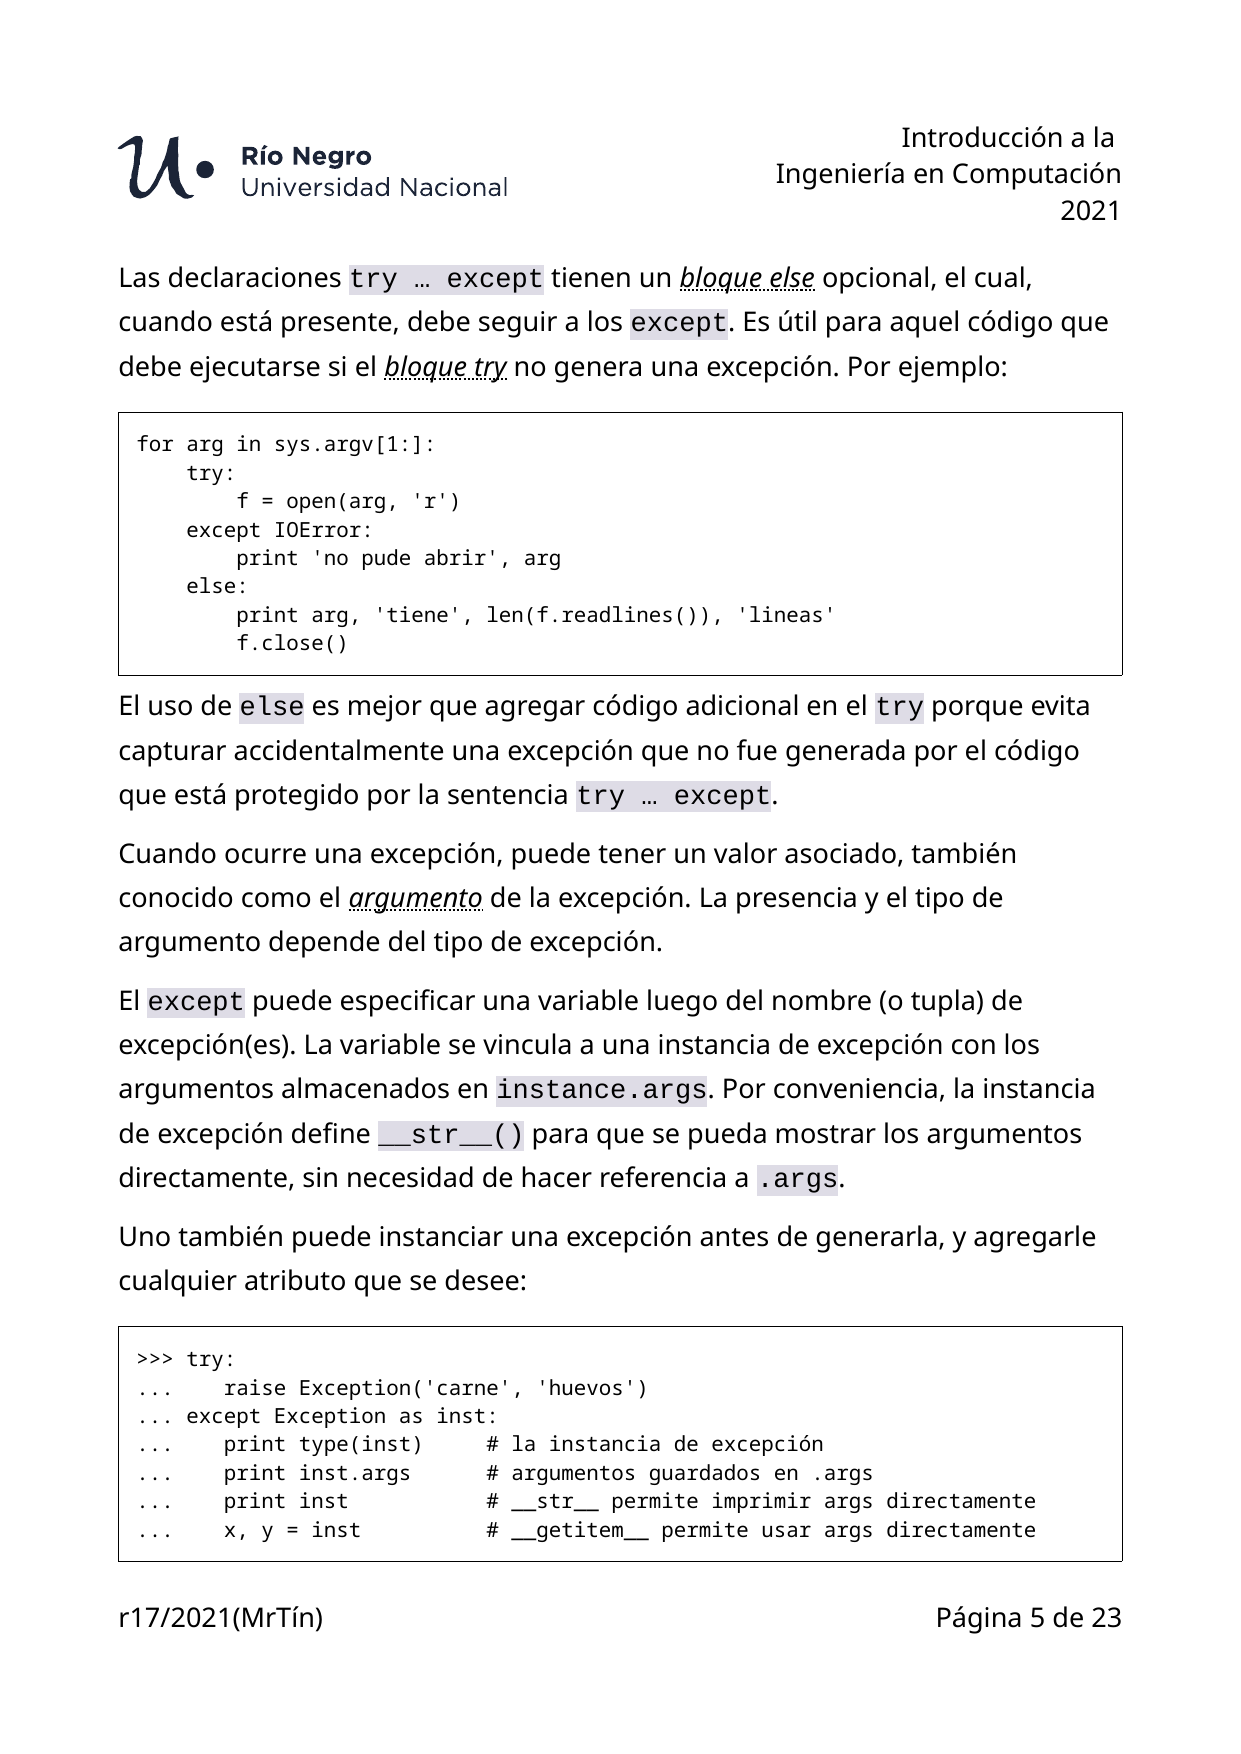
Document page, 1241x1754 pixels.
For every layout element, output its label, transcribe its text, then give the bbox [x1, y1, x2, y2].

text Cuando ocurre una excepción, puede tener un valor asociado, también conocido como el argumento de la excepción. La presencia y el tipo de argumento depende del tipo de excepción. [118, 834, 1122, 959]
text try: [119, 440, 1122, 468]
text ... print inst.args # argumentos guardados en .args [119, 1440, 1122, 1469]
text El except puede especificar una variable luego del nombre (o tupla) de excepción(es). La variable se vincula a una instancia de excepción con los argumentos almacenados en instance.args. Por conveniencia, la instancia de excepción define __str__() para que se pueda mostrar los argumentos directamente, sin necesidad de hacer referencia a .args. [118, 981, 1122, 1196]
text ... print type(inst) # la instancia de excepción [119, 1412, 1122, 1440]
text ... except Exception as inst: [119, 1383, 1122, 1412]
text El uso de else es mejor que agregar código adicional en el try porque evita capturar accidentalmente una excepción que no fue generada por el código que está protegido por la sentencia try … except. [118, 687, 1122, 812]
text for arg in sys.argv[1:]: [119, 413, 1122, 440]
text else: [119, 554, 1122, 582]
text f.close() [119, 611, 1122, 675]
text except IOError: [119, 497, 1122, 525]
text print 'no pude abrir', arg [119, 525, 1122, 554]
text ... raise Exception('carne', 'huevos') [119, 1355, 1122, 1383]
text f = open(arg, 'r') [119, 468, 1122, 497]
text Uno también puede instanciar una excepción antes de generarla, y agregarle cualquier atributo que se desee: [118, 1218, 1122, 1299]
text ... print inst # __str__ permite imprimir args directamente [119, 1469, 1122, 1497]
text print arg, 'tiene', len(f.readlines()), 'lineas' [119, 582, 1122, 611]
text >>> try: [119, 1327, 1122, 1355]
text ... x, y = inst # __getitem__ permite usar args directamente [119, 1497, 1122, 1561]
text Las declaraciones try … except tienen un bloque else opcional, el cual, cuando está presente, debe seguir a los except. Es útil para aquel código que debe ejecutarse si el bloque try no genera una excepción. Por ejemplo: [118, 258, 1122, 384]
